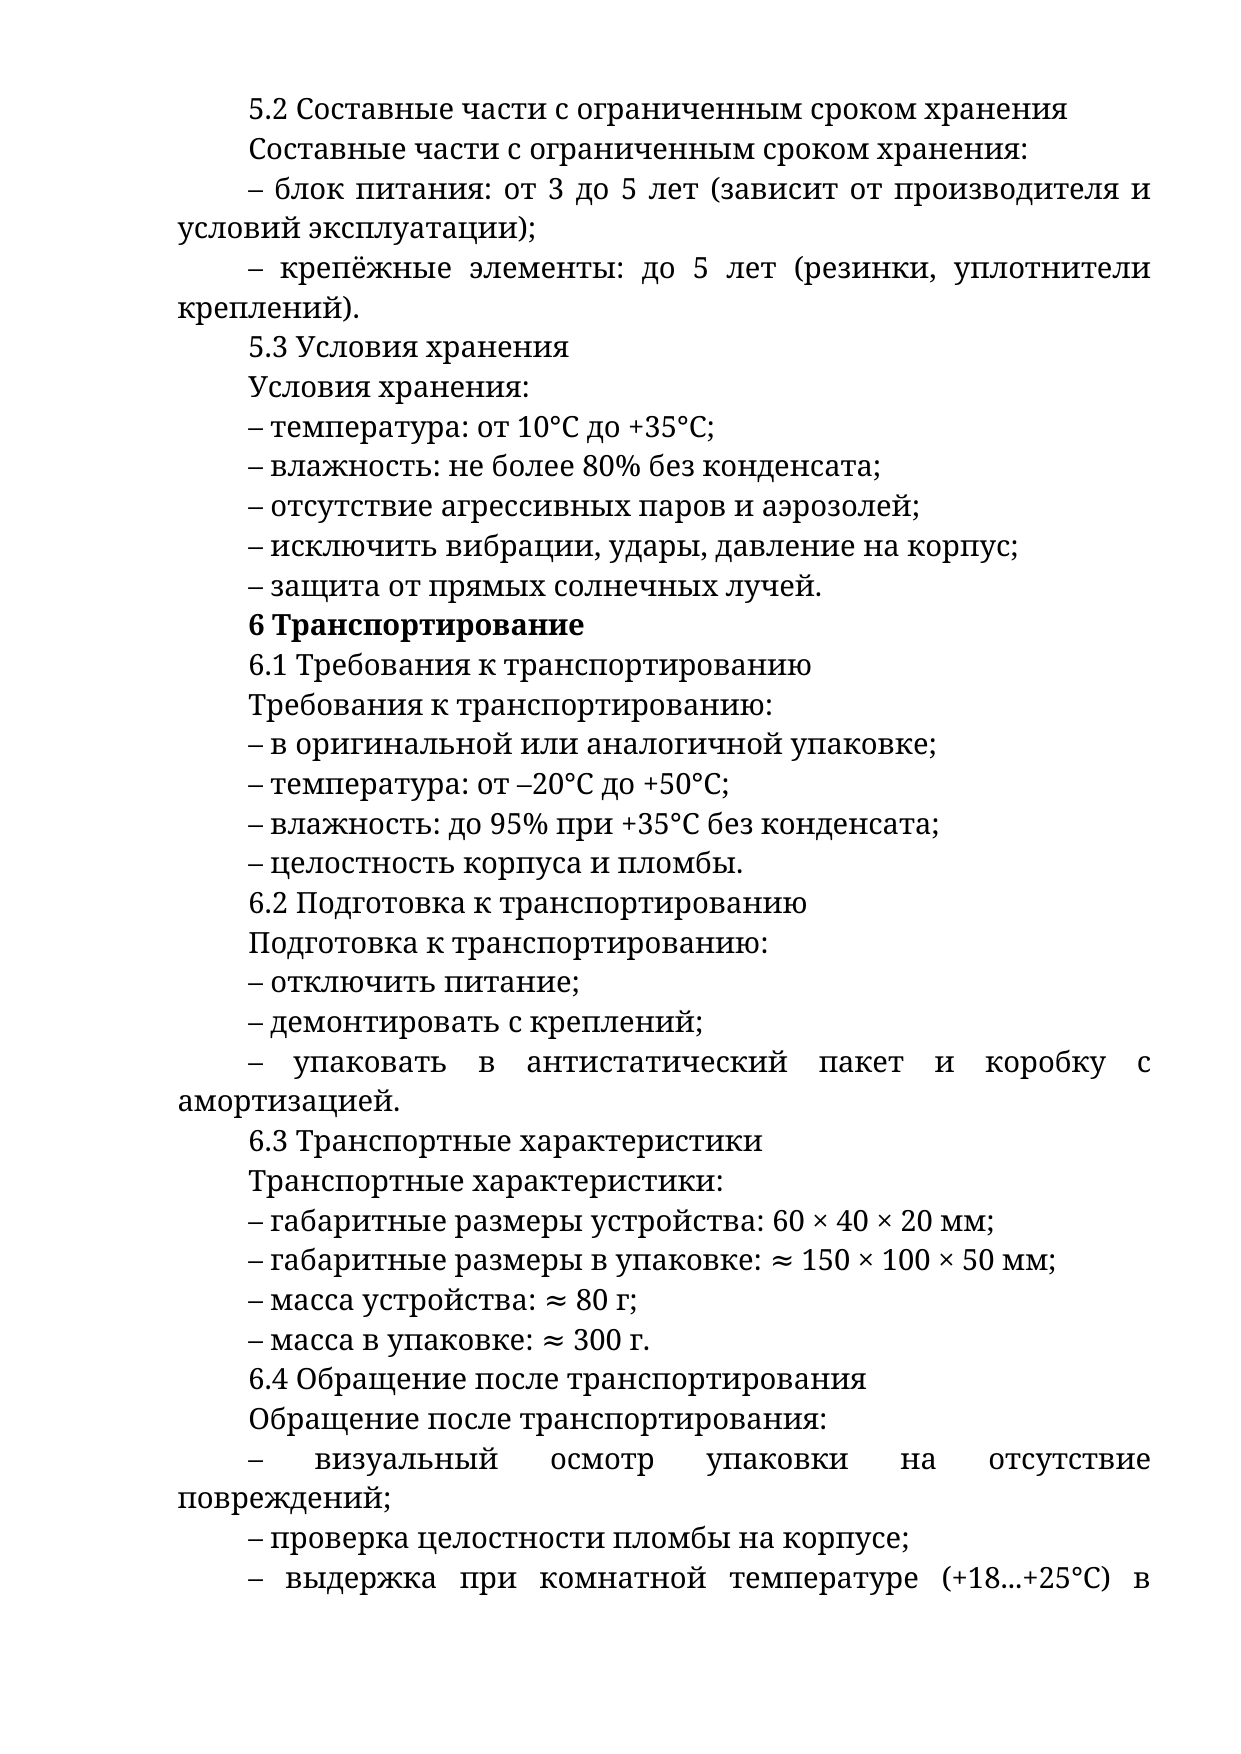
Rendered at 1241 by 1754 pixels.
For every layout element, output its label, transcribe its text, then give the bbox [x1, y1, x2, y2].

text – температура: от –20°C до +50°C; [177, 763, 1152, 803]
text Подготовка к транспортированию: [177, 922, 1152, 962]
text – влажность: до 95% при +35°C без конденсата; [177, 803, 1152, 843]
text 6.3 Транспортные характеристики [177, 1120, 1152, 1160]
text 6.4 Обращение после транспортирования [177, 1358, 1152, 1398]
text Транспортные характеристики: [177, 1160, 1152, 1200]
text – проверка целостности пломбы на корпусе; [177, 1517, 1152, 1557]
text – визуальный осмотр упаковки на отсутствие повреждений; [177, 1438, 1152, 1517]
text – отключить питание; [177, 962, 1152, 1001]
text – габаритные размеры в упаковке: ≈ 150 × 100 × 50 мм; [177, 1239, 1152, 1279]
text – влажность: не более 80% без конденсата; [177, 446, 1152, 485]
text 6.1 Требования к транспортированию [177, 644, 1152, 684]
text Составные части с ограниченным сроком хранения: [177, 128, 1152, 168]
text – в оригинальной или аналогичной упаковке; [177, 723, 1152, 763]
text – крепёжные элементы: до 5 лет (резинки, уплотнители креплений). [177, 247, 1152, 327]
text – выдержка при комнатной температуре (+18...+25°C) в [177, 1557, 1152, 1597]
text – целостность корпуса и пломбы. [177, 843, 1152, 882]
text – масса устройства: ≈ 80 г; [177, 1279, 1152, 1319]
text 5.2 Составные части с ограниченным сроком хранения [177, 88, 1152, 128]
text – защита от прямых солнечных лучей. [177, 565, 1152, 604]
text – масса в упаковке: ≈ 300 г. [177, 1319, 1152, 1358]
text 6.2 Подготовка к транспортированию [177, 882, 1152, 922]
text – блок питания: от 3 до 5 лет (зависит от производителя и условий эксплуатации); [177, 168, 1152, 247]
text – демонтировать с креплений; [177, 1001, 1152, 1041]
text – исключить вибрации, удары, давление на корпус; [177, 525, 1152, 565]
text Условия хранения: [177, 366, 1152, 406]
text – упаковать в антистатический пакет и коробку с амортизацией. [177, 1041, 1152, 1120]
text – температура: от 10°C до +35°C; [177, 406, 1152, 446]
text – габаритные размеры устройства: 60 × 40 × 20 мм; [177, 1200, 1152, 1239]
text 5.3 Условия хранения [177, 327, 1152, 366]
subtitle 6 Транспортирование [177, 604, 1152, 644]
text Обращение после транспортирования: [177, 1398, 1152, 1438]
text – отсутствие агрессивных паров и аэрозолей; [177, 485, 1152, 525]
text Требования к транспортированию: [177, 684, 1152, 723]
